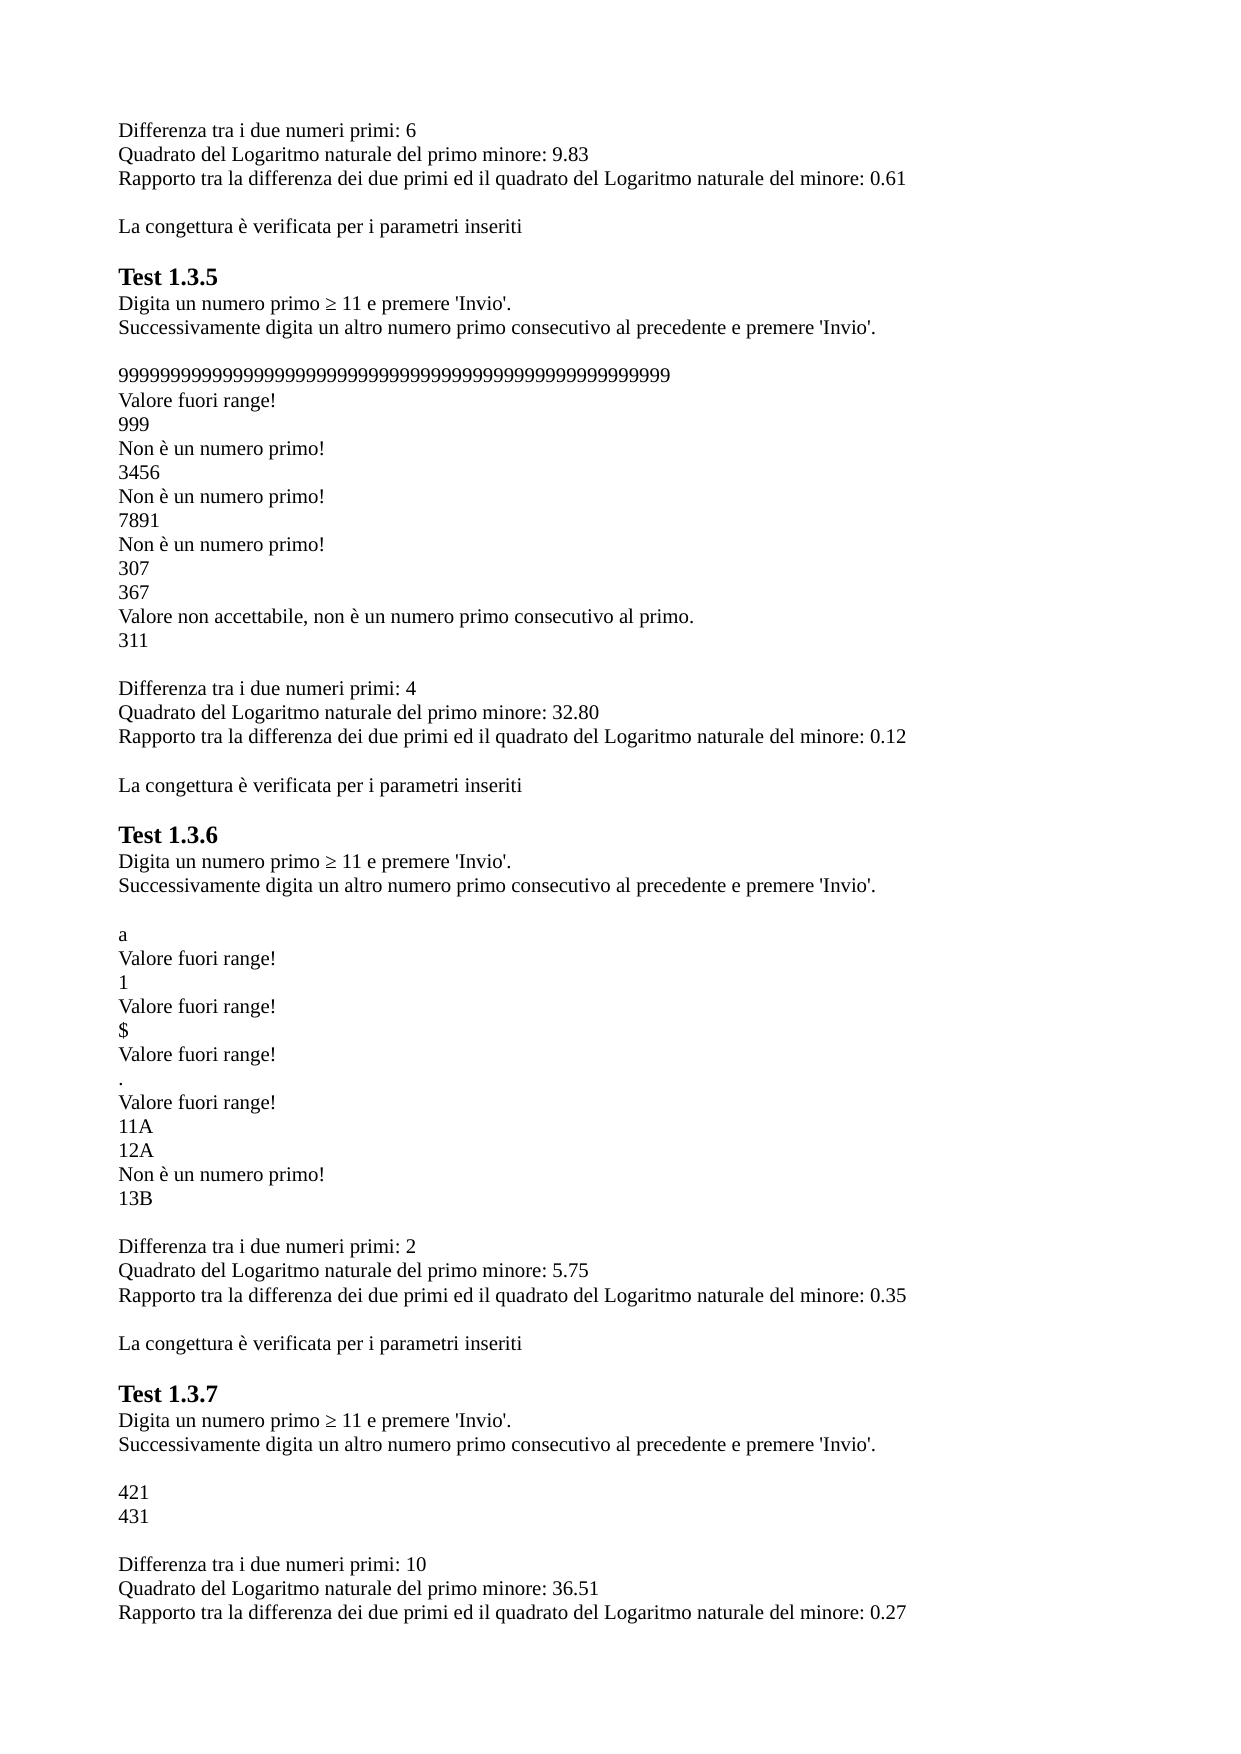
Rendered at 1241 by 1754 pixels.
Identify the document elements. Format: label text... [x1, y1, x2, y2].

text Valore fuori range! [118, 1090, 1122, 1114]
text 431 [118, 1504, 1122, 1528]
text Test 1.3.7 [118, 1379, 1122, 1407]
text Digita un numero primo ≥ 11 e premere 'Invio'. [118, 1407, 1122, 1432]
text $ [118, 1018, 1122, 1042]
text Non è un numero primo! [118, 1162, 1122, 1186]
text Rapporto tra la differenza dei due primi ed il quadrato del Logaritmo naturale del minore: 0.61 [118, 166, 1122, 190]
text 999 [118, 412, 1122, 436]
text Differenza tra i due numeri primi: 6 [118, 118, 1122, 142]
text Valore fuori range! [118, 1042, 1122, 1066]
text Non è un numero primo! [118, 484, 1122, 508]
text 12A [118, 1138, 1122, 1162]
text Rapporto tra la differenza dei due primi ed il quadrato del Logaritmo naturale del minore: 0.35 [118, 1282, 1122, 1307]
text Test 1.3.6 [118, 821, 1122, 849]
text Valore non accettabile, non è un numero primo consecutivo al primo. [118, 604, 1122, 628]
text 3456 [118, 460, 1122, 484]
text 307 [118, 556, 1122, 580]
text Test 1.3.5 [118, 262, 1122, 291]
text La congettura è verificata per i parametri inseriti [118, 1331, 1122, 1355]
text Successivamente digita un altro numero primo consecutivo al precedente e premere 'Invio'. [118, 315, 1122, 339]
text . [118, 1066, 1122, 1090]
text Differenza tra i due numeri primi: 4 [118, 676, 1122, 700]
text Differenza tra i due numeri primi: 2 [118, 1234, 1122, 1258]
text 1 [118, 970, 1122, 994]
text Differenza tra i due numeri primi: 10 [118, 1552, 1122, 1576]
text Quadrato del Logaritmo naturale del primo minore: 5.75 [118, 1258, 1122, 1282]
text Valore fuori range! [118, 994, 1122, 1018]
text Quadrato del Logaritmo naturale del primo minore: 36.51 [118, 1576, 1122, 1600]
text Rapporto tra la differenza dei due primi ed il quadrato del Logaritmo naturale del minore: 0.12 [118, 724, 1122, 748]
text La congettura è verificata per i parametri inseriti [118, 214, 1122, 238]
text 421 [118, 1480, 1122, 1504]
text a [118, 922, 1122, 946]
text Non è un numero primo! [118, 532, 1122, 556]
text Non è un numero primo! [118, 436, 1122, 460]
text Quadrato del Logaritmo naturale del primo minore: 32.80 [118, 700, 1122, 724]
text 13B [118, 1186, 1122, 1210]
text Quadrato del Logaritmo naturale del primo minore: 9.83 [118, 142, 1122, 166]
text 367 [118, 580, 1122, 604]
text Successivamente digita un altro numero primo consecutivo al precedente e premere 'Invio'. [118, 873, 1122, 897]
text Successivamente digita un altro numero primo consecutivo al precedente e premere 'Invio'. [118, 1432, 1122, 1456]
text Digita un numero primo ≥ 11 e premere 'Invio'. [118, 849, 1122, 873]
text 311 [118, 628, 1122, 652]
text Rapporto tra la differenza dei due primi ed il quadrato del Logaritmo naturale del minore: 0.27 [118, 1600, 1122, 1624]
text Digita un numero primo ≥ 11 e premere 'Invio'. [118, 291, 1122, 315]
text 99999999999999999999999999999999999999999999999999999 [118, 363, 1122, 387]
text 7891 [118, 508, 1122, 532]
text Valore fuori range! [118, 387, 1122, 412]
text 11A [118, 1114, 1122, 1138]
text Valore fuori range! [118, 946, 1122, 970]
text La congettura è verificata per i parametri inseriti [118, 772, 1122, 797]
